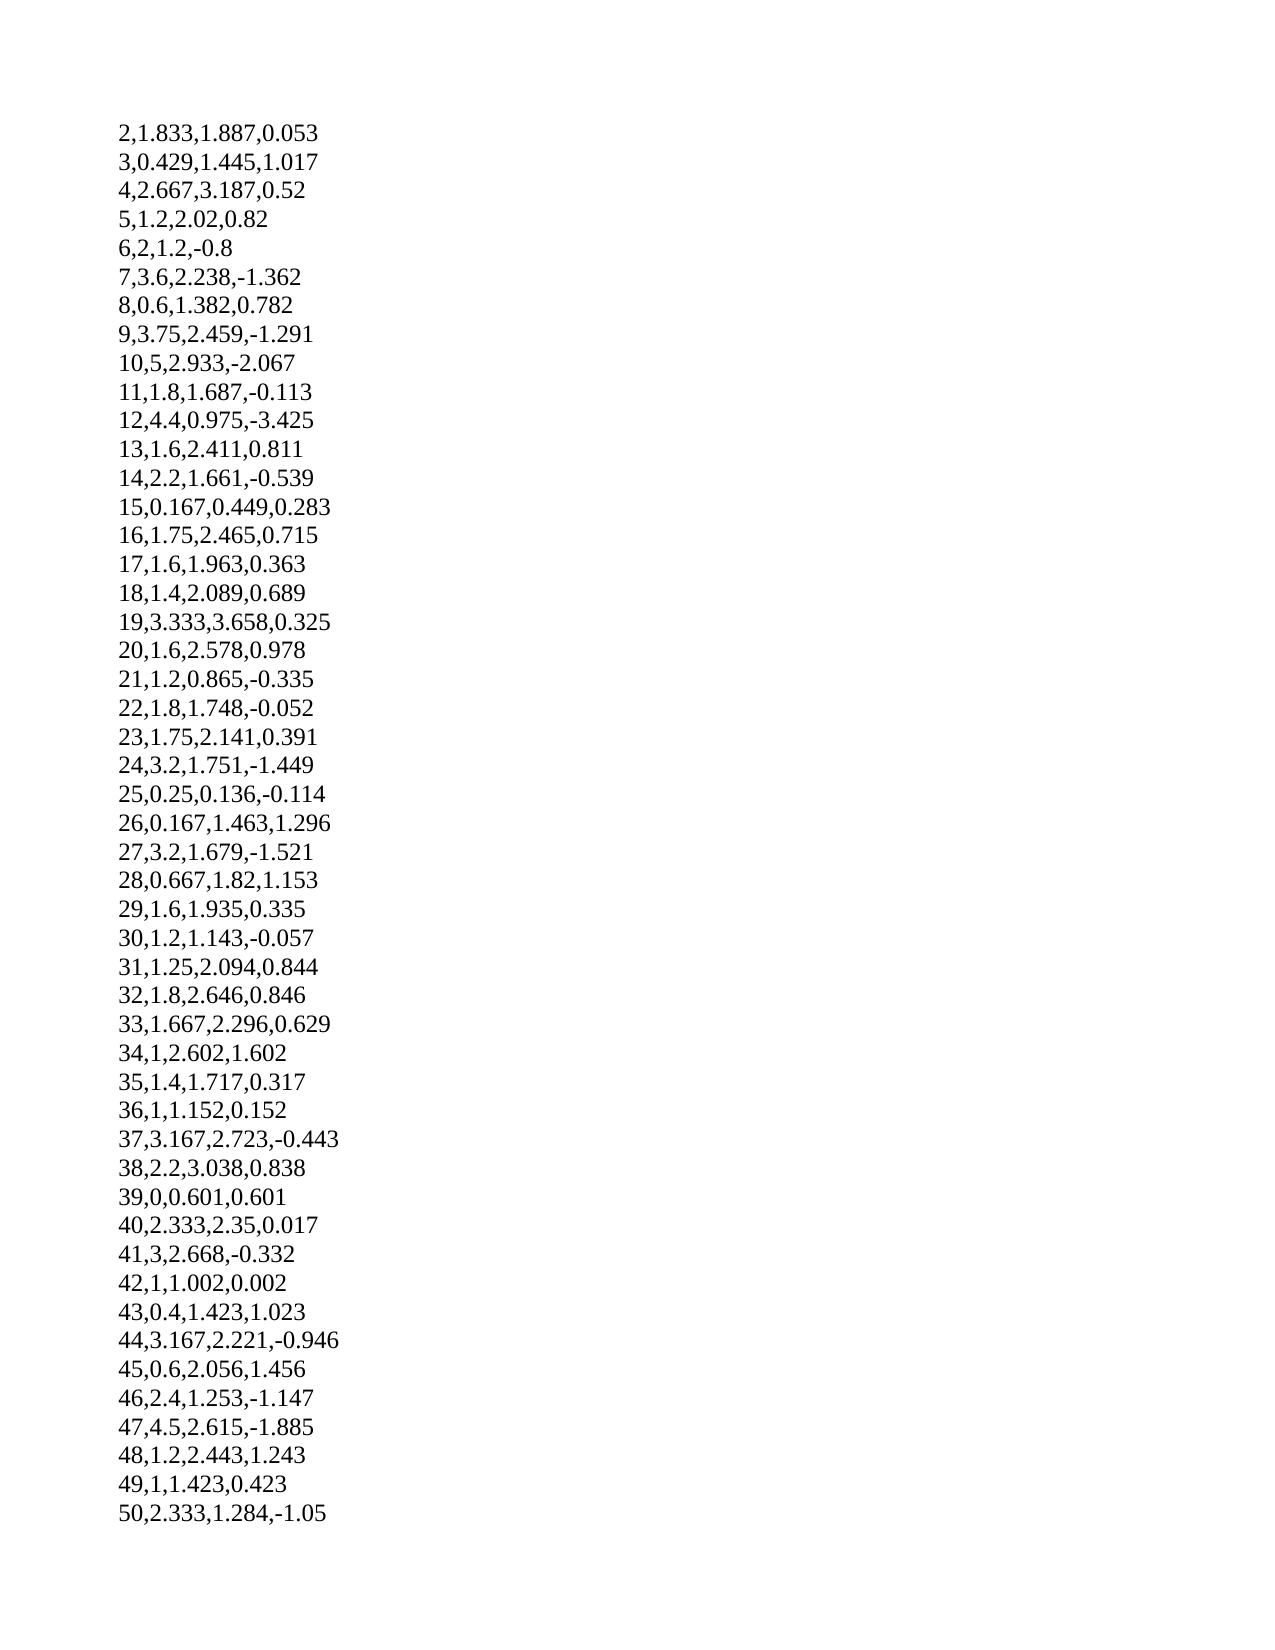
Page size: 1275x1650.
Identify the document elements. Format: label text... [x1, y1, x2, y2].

text 38,2.2,3.038,0.838 [118, 1153, 1157, 1182]
text 25,0.25,0.136,-0.114 [118, 779, 1157, 808]
text 39,0,0.601,0.601 [118, 1182, 1157, 1211]
text 48,1.2,2.443,1.243 [118, 1441, 1157, 1469]
text 32,1.8,2.646,0.846 [118, 981, 1157, 1009]
text 15,0.167,0.449,0.283 [118, 492, 1157, 521]
text 44,3.167,2.221,-0.946 [118, 1326, 1157, 1354]
text 8,0.6,1.382,0.782 [118, 291, 1157, 319]
text 27,3.2,1.679,-1.521 [118, 837, 1157, 866]
text 29,1.6,1.935,0.335 [118, 894, 1157, 923]
text 34,1,2.602,1.602 [118, 1038, 1157, 1067]
text 10,5,2.933,-2.067 [118, 348, 1157, 377]
text 24,3.2,1.751,-1.449 [118, 751, 1157, 779]
text 17,1.6,1.963,0.363 [118, 549, 1157, 578]
text 31,1.25,2.094,0.844 [118, 952, 1157, 981]
text 43,0.4,1.423,1.023 [118, 1297, 1157, 1326]
text 22,1.8,1.748,-0.052 [118, 693, 1157, 722]
text 35,1.4,1.717,0.317 [118, 1067, 1157, 1096]
text 16,1.75,2.465,0.715 [118, 521, 1157, 549]
text 3,0.429,1.445,1.017 [118, 147, 1157, 176]
text 5,1.2,2.02,0.82 [118, 204, 1157, 233]
text 13,1.6,2.411,0.811 [118, 434, 1157, 463]
text 14,2.2,1.661,-0.539 [118, 463, 1157, 492]
text 9,3.75,2.459,-1.291 [118, 319, 1157, 348]
text 6,2,1.2,-0.8 [118, 233, 1157, 262]
text 37,3.167,2.723,-0.443 [118, 1124, 1157, 1153]
text 4,2.667,3.187,0.52 [118, 176, 1157, 204]
text 47,4.5,2.615,-1.885 [118, 1412, 1157, 1441]
text 46,2.4,1.253,-1.147 [118, 1383, 1157, 1412]
text 40,2.333,2.35,0.017 [118, 1211, 1157, 1239]
text 12,4.4,0.975,-3.425 [118, 406, 1157, 434]
text 23,1.75,2.141,0.391 [118, 722, 1157, 751]
text 49,1,1.423,0.423 [118, 1469, 1157, 1498]
text 7,3.6,2.238,-1.362 [118, 262, 1157, 291]
text 33,1.667,2.296,0.629 [118, 1009, 1157, 1038]
text 45,0.6,2.056,1.456 [118, 1354, 1157, 1383]
text 19,3.333,3.658,0.325 [118, 607, 1157, 636]
text 42,1,1.002,0.002 [118, 1268, 1157, 1297]
text 50,2.333,1.284,-1.05 [118, 1498, 1157, 1527]
text 41,3,2.668,-0.332 [118, 1239, 1157, 1268]
text 26,0.167,1.463,1.296 [118, 808, 1157, 837]
text 36,1,1.152,0.152 [118, 1096, 1157, 1124]
text 2,1.833,1.887,0.053 [118, 118, 1157, 147]
text 21,1.2,0.865,-0.335 [118, 664, 1157, 693]
text 18,1.4,2.089,0.689 [118, 578, 1157, 607]
text 20,1.6,2.578,0.978 [118, 636, 1157, 664]
text 30,1.2,1.143,-0.057 [118, 923, 1157, 952]
text 28,0.667,1.82,1.153 [118, 866, 1157, 894]
text 11,1.8,1.687,-0.113 [118, 377, 1157, 406]
